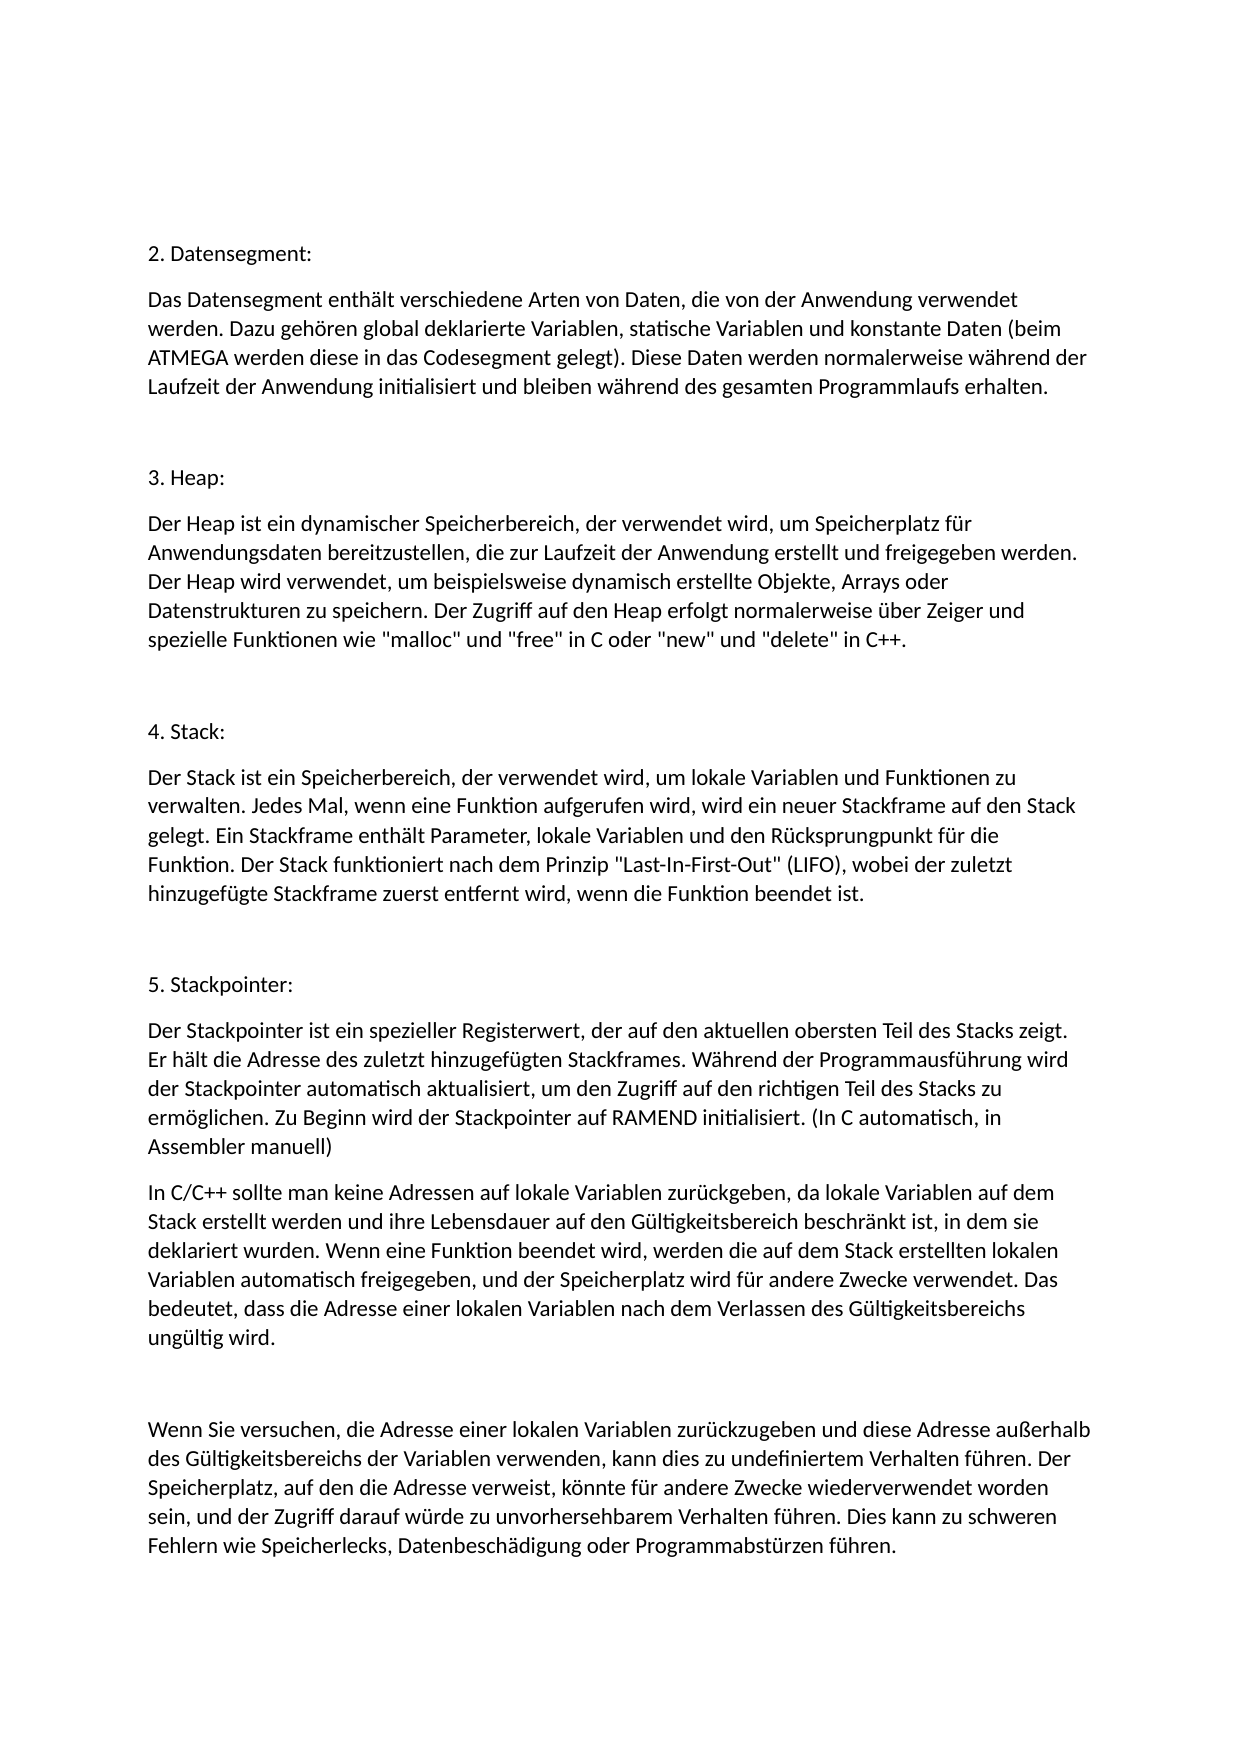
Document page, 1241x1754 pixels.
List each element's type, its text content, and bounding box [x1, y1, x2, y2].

text Wenn Sie versuchen, die Adresse einer lokalen Variablen zurückzugeben und diese Adresse außerhalb des Gültigkeitsbereichs der Variablen verwenden, kann dies zu undefiniertem Verhalten führen. Der Speicherplatz, auf den die Adresse verweist, könnte für andere Zwecke wiederverwendet worden sein, und der Zugriff darauf würde zu unvorhersehbarem Verhalten führen. Dies kann zu schweren Fehlern wie Speicherlecks, Datenbeschädigung oder Programmabstürzen führen. [148, 1415, 1093, 1559]
text 5. Stackpointer: [148, 970, 1093, 998]
text 4. Stack: [148, 717, 1093, 745]
text Das Datensegment enthält verschiedene Arten von Daten, die von der Anwendung verwendet werden. Dazu gehören global deklarierte Variablen, statische Variablen und konstante Daten (beim ATMEGA werden diese in das Codesegment gelegt). Diese Daten werden normalerweise während der Laufzeit der Anwendung initialisiert und bleiben während des gesamten Programmlaufs erhalten. [148, 285, 1093, 400]
text Der Heap ist ein dynamischer Speicherbereich, der verwendet wird, um Speicherplatz für Anwendungsdaten bereitzustellen, die zur Laufzeit der Anwendung erstellt und freigegeben werden. Der Heap wird verwendet, um beispielsweise dynamisch erstellte Objekte, Arrays oder Datenstrukturen zu speichern. Der Zugriff auf den Heap erfolgt normalerweise über Zeiger und spezielle Funktionen wie "malloc" und "free" in C oder "new" und "delete" in C++. [148, 509, 1093, 653]
text Der Stackpointer ist ein spezieller Registerwert, der auf den aktuellen obersten Teil des Stacks zeigt. Er hält die Adresse des zuletzt hinzugefügten Stackframes. Während der Programmausführung wird der Stackpointer automatisch aktualisiert, um den Zugriff auf den richtigen Teil des Stacks zu ermöglichen. Zu Beginn wird der Stackpointer auf RAMEND initialisiert. (In C automatisch, in Assembler manuell) [148, 1016, 1093, 1160]
text 3. Heap: [148, 463, 1093, 491]
text In C/C++ sollte man keine Adressen auf lokale Variablen zurückgeben, da lokale Variablen auf dem Stack erstellt werden und ihre Lebensdauer auf den Gültigkeitsbereich beschränkt ist, in dem sie deklariert wurden. Wenn eine Funktion beendet wird, werden die auf dem Stack erstellten lokalen Variablen automatisch freigegeben, und der Speicherplatz wird für andere Zwecke verwendet. Das bedeutet, dass die Adresse einer lokalen Variablen nach dem Verlassen des Gültigkeitsbereichs ungültig wird. [148, 1178, 1093, 1351]
text Der Stack ist ein Speicherbereich, der verwendet wird, um lokale Variablen und Funktionen zu verwalten. Jedes Mal, wenn eine Funktion aufgerufen wird, wird ein neuer Stackframe auf den Stack gelegt. Ein Stackframe enthält Parameter, lokale Variablen und den Rücksprungpunkt für die Funktion. Der Stack funktioniert nach dem Prinzip "Last-In-First-Out" (LIFO), wobei der zuletzt hinzugefügte Stackframe zuerst entfernt wird, wenn die Funktion beendet ist. [148, 763, 1093, 907]
text 2. Datensegment: [148, 239, 1093, 267]
